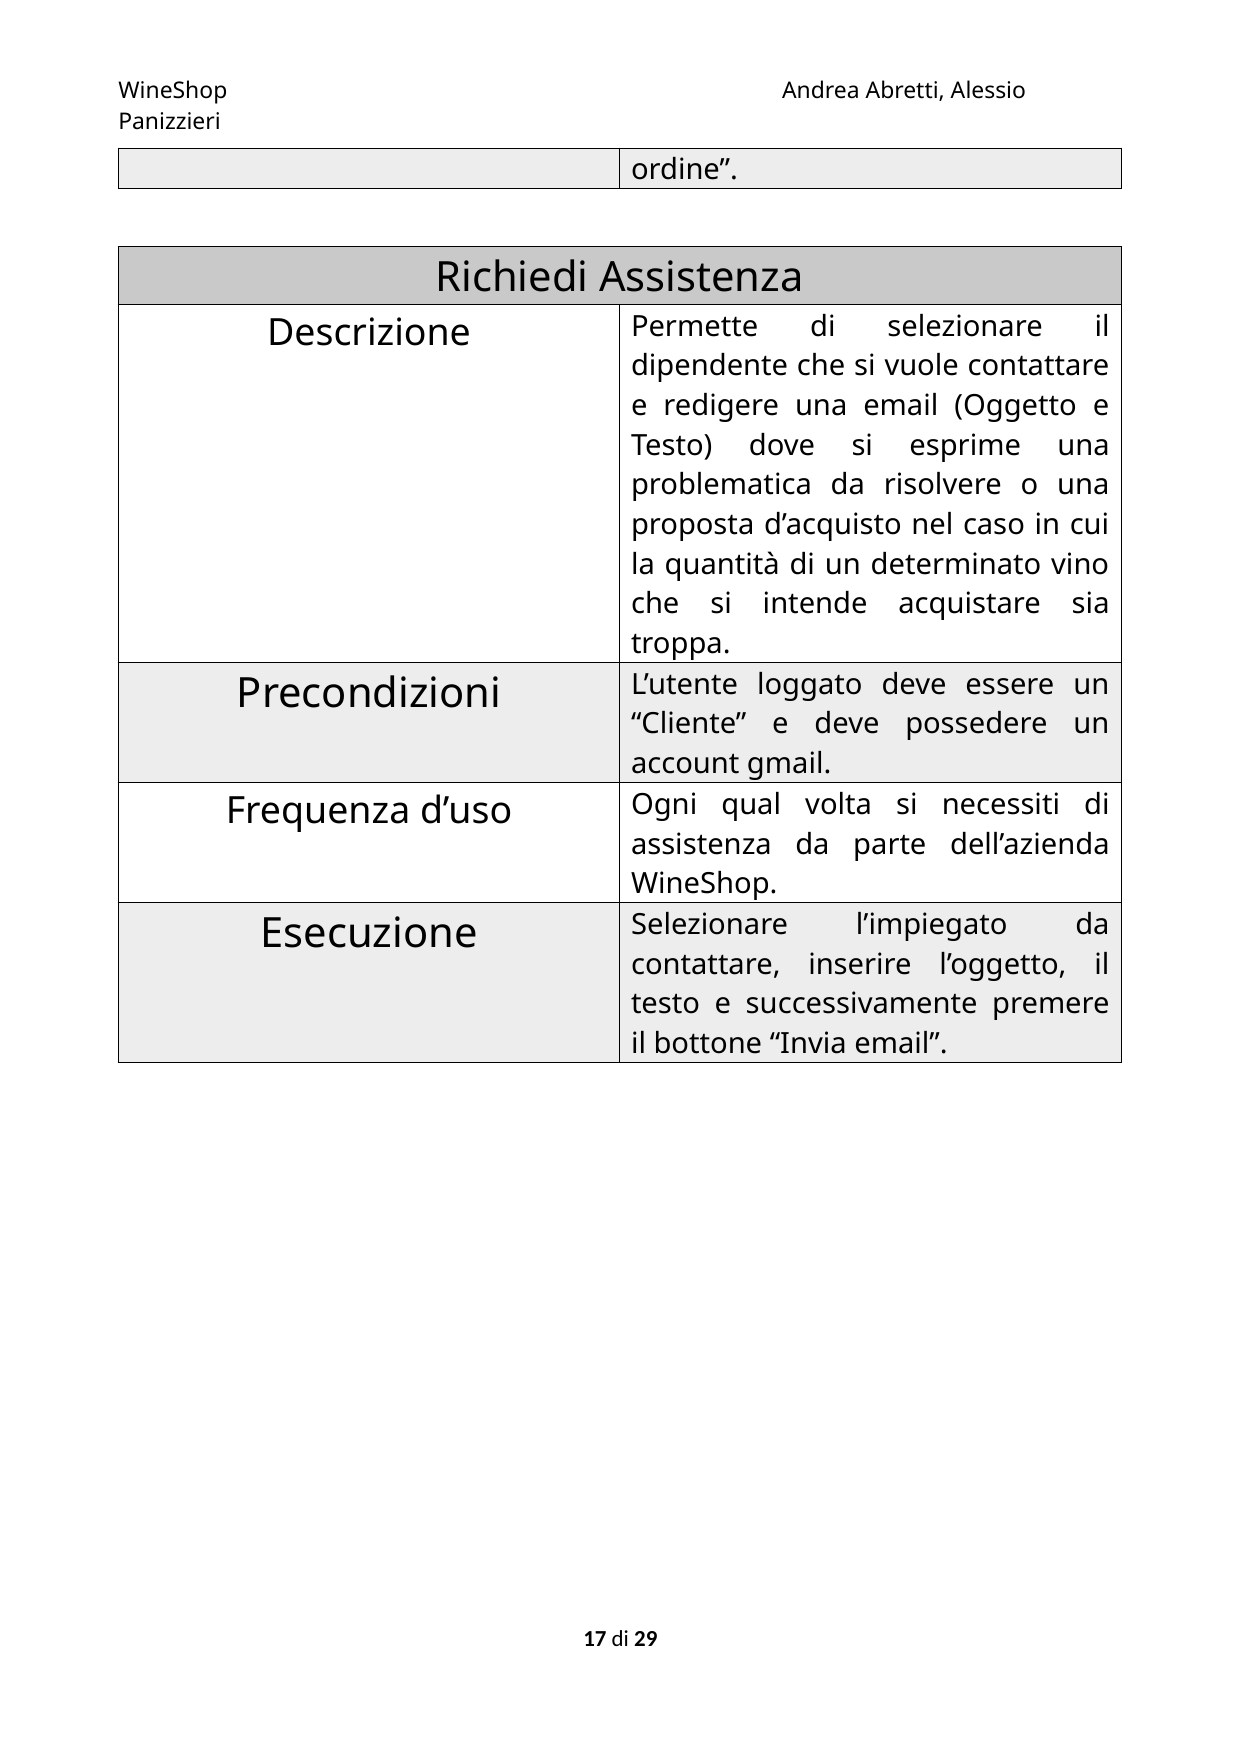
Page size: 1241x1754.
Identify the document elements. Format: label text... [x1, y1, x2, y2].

table_cell Selezionare l’impiegato da contattare, inserire l’oggetto, il testo e successivamente premere il bottone “Invia email”. [620, 903, 1121, 1062]
table_cell L’utente loggato deve essere un “Cliente” e deve possedere un account gmail. [620, 663, 1121, 782]
table_cell Ogni qual volta si necessiti di assistenza da parte dell’azienda WineShop. [620, 783, 1121, 902]
table_cell Frequenza d’uso [119, 783, 619, 902]
table_cell [119, 149, 619, 188]
table_cell Precondizioni [119, 663, 619, 782]
table_cell Esecuzione [119, 903, 619, 1062]
table_cell Descrizione [119, 305, 619, 662]
table_header Richiedi Assistenza [119, 247, 1121, 304]
table_cell ordine”. [620, 149, 1121, 188]
table_cell Permette di selezionare il dipendente che si vuole contattare e redigere una email (Oggetto e Testo) dove si esprime una problematica da risolvere o una proposta d’acquisto nel caso in cui la quantità di un determinato vino che si intende acquistare sia troppa. [620, 305, 1121, 662]
